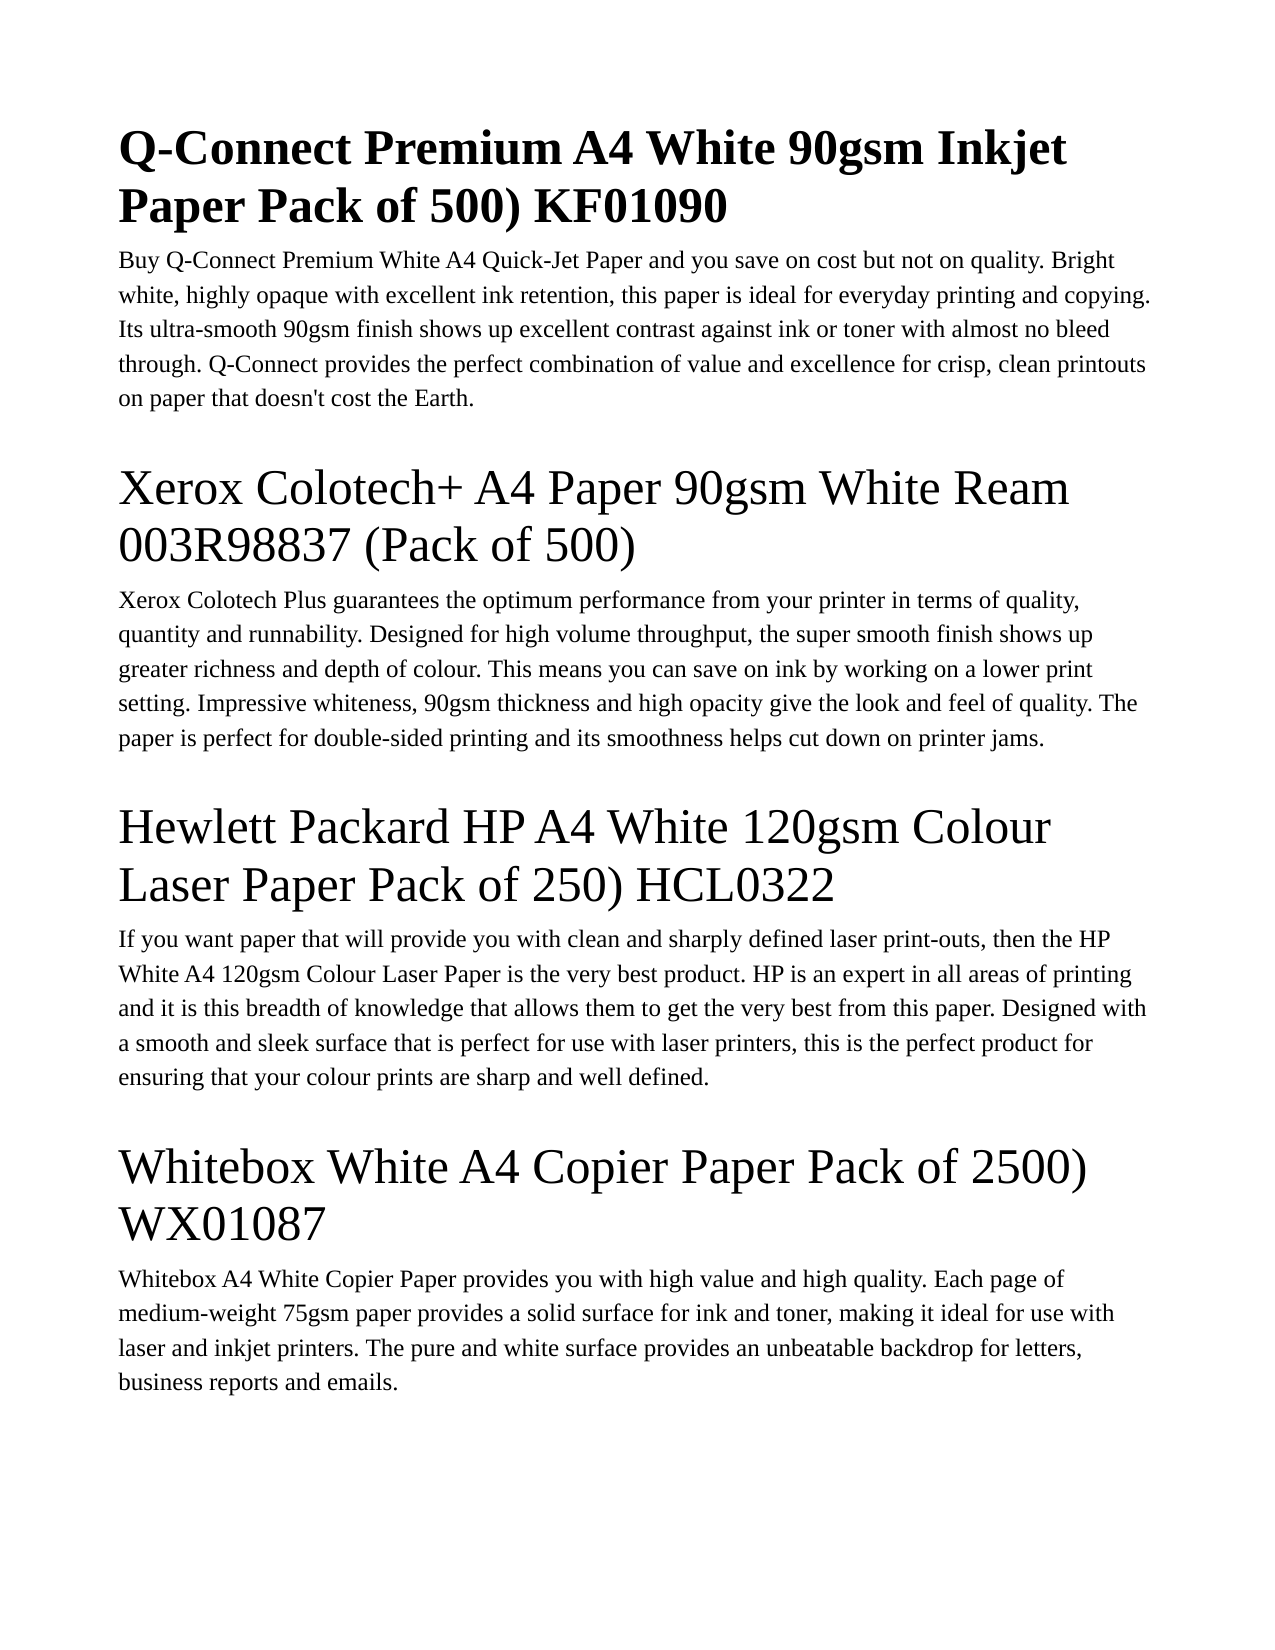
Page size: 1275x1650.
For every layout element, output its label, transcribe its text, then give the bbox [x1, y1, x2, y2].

subtitle Hewlett Packard HP A4 White 120gsm Colour Laser Paper Pack of 250) HCL0322 [118, 797, 1157, 912]
text Buy Q-Connect Premium White A4 Quick-Jet Paper and you save on cost but not on quality. Bright white, highly opaque with excellent ink retention, this paper is ideal for everyday printing and copying. Its ultra-smooth 90gsm finish shows up excellent contrast against ink or toner with almost no bleed through. Q-Connect provides the perfect combination of value and excellence for crisp, clean printouts on paper that doesn't cost the Earth. [118, 246, 1157, 412]
text Xerox Colotech Plus guarantees the optimum performance from your printer in terms of quality, quantity and runnability. Designed for high volume throughput, the super smooth finish shows up greater richness and depth of colour. This means you can save on ink by working on a lower print setting. Impressive whiteness, 90gsm thickness and high opacity give the look and feel of quality. The paper is perfect for double-sided printing and its smoothness helps cut down on printer jams. [118, 585, 1157, 752]
subtitle Xerox Colotech+ A4 Paper 90gsm White Ream 003R98837 (Pack of 500) [118, 458, 1157, 573]
subtitle Q-Connect Premium A4 White 90gsm Inkjet Paper Pack of 500) KF01090 [118, 118, 1157, 233]
text Whitebox A4 White Copier Paper provides you with high value and high quality. Each page of medium-weight 75gsm paper provides a solid surface for ink and toner, making it ideal for use with laser and inkjet printers. The pure and white surface provides an unbeatable backdrop for letters, business reports and emails. [118, 1264, 1157, 1396]
text If you want paper that will provide you with clean and sharply defined laser print-outs, then the HP White A4 120gsm Colour Laser Paper is the very best product. HP is an expert in all areas of printing and it is this breadth of knowledge that allows them to get the very best from this paper. Designed with a smooth and sleek surface that is perfect for use with laser printers, this is the perfect product for ensuring that your colour prints are sharp and well defined. [118, 924, 1157, 1091]
subtitle Whitebox White A4 Copier Paper Pack of 2500) WX01087 [118, 1137, 1157, 1252]
